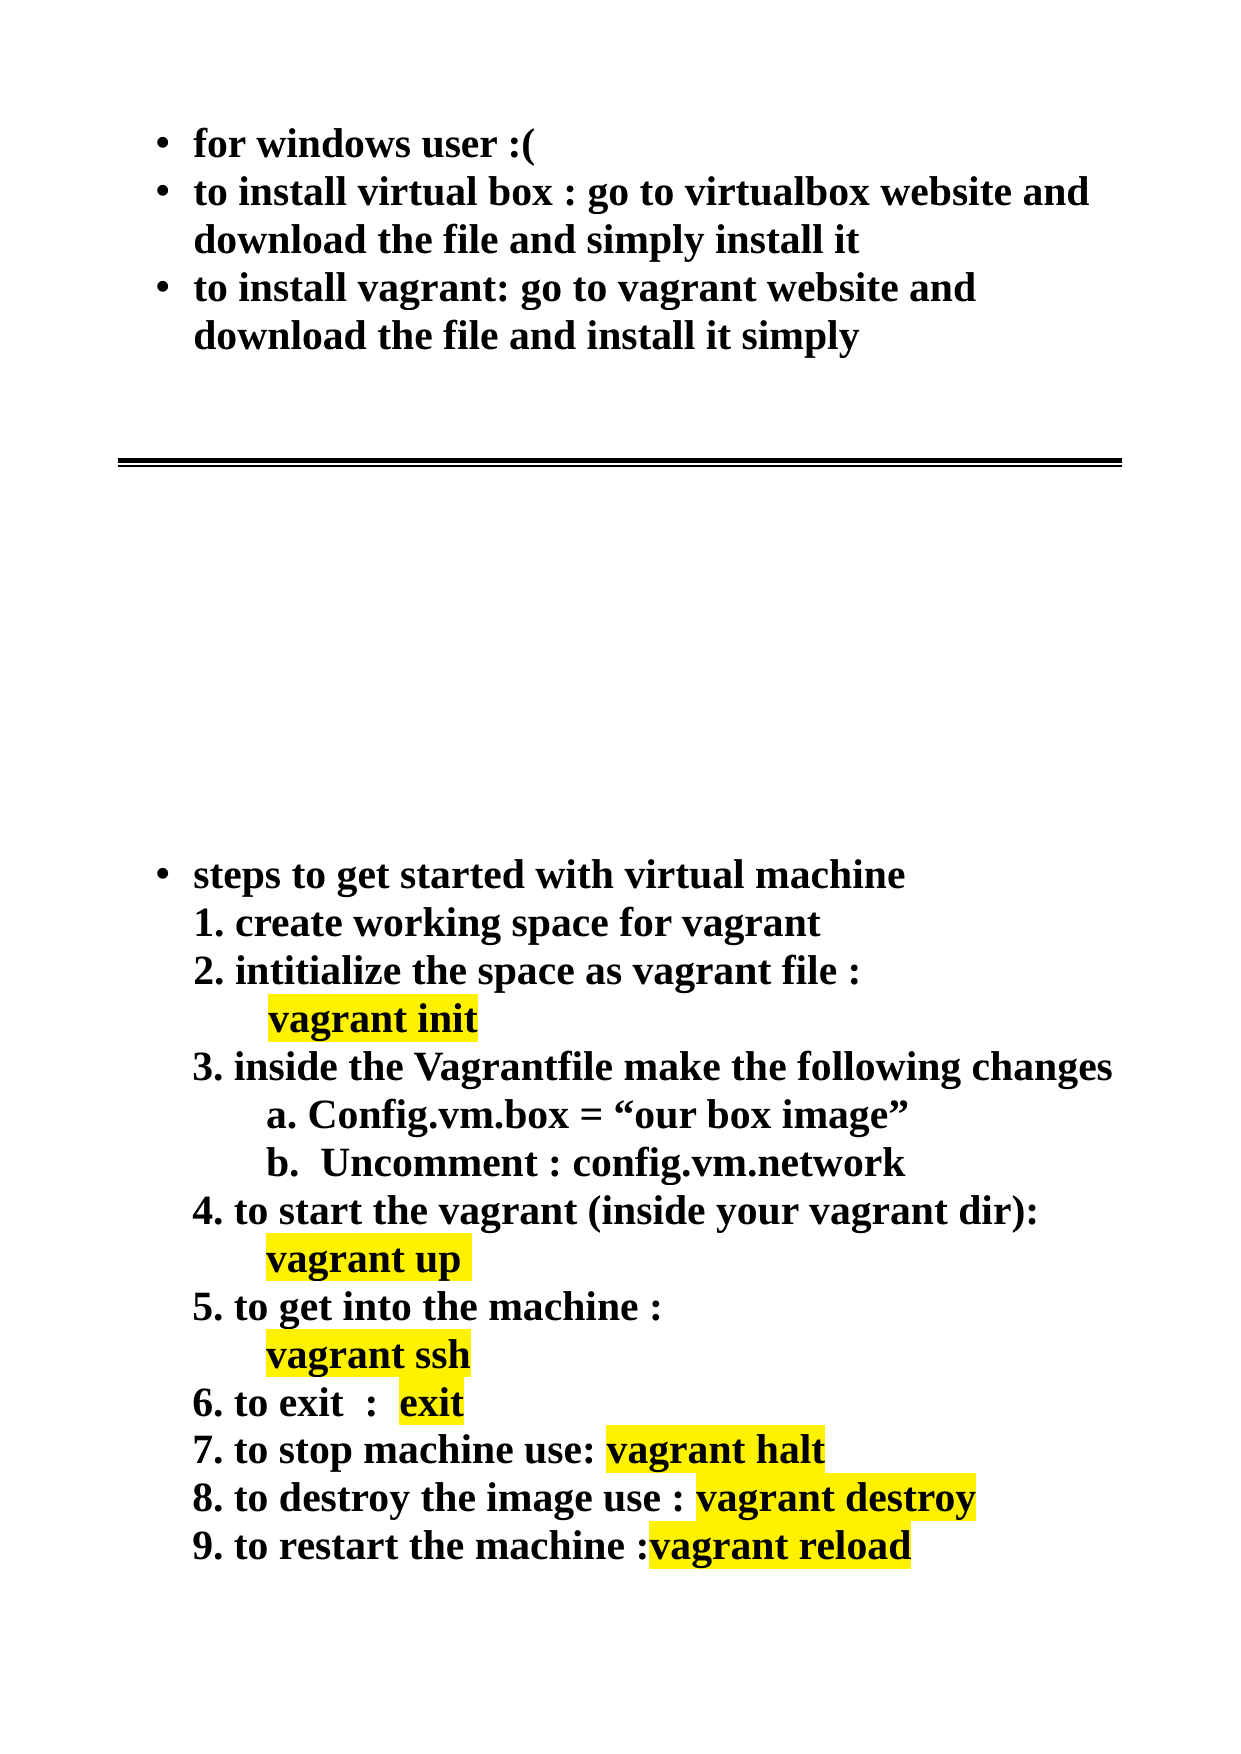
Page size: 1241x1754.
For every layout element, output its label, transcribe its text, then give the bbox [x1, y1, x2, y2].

text vagrant up [118, 1233, 1122, 1281]
text a. Config.vm.box = “our box image” [118, 1089, 1122, 1137]
text 7. to stop machine use: vagrant halt [118, 1425, 1122, 1473]
text 6. to exit : exit [118, 1377, 1122, 1425]
text 4. to start the vagrant (inside your vagrant dir): [118, 1185, 1122, 1233]
list steps to get started with virtual machine [156, 850, 1122, 898]
text b. Uncomment : config.vm.network [118, 1137, 1122, 1185]
list 2. intitialize the space as vagrant file : [156, 946, 1122, 994]
list 1. create working space for vagrant [156, 898, 1122, 946]
list to install vagrant: go to vagrant website and download the file and install it simply [156, 262, 1122, 358]
list to install virtual box : go to virtualbox website and download the file and simply install it [156, 166, 1122, 262]
list vagrant init [231, 994, 1122, 1042]
list for windows user :( [156, 118, 1122, 166]
text 8. to destroy the image use : vagrant destroy [118, 1473, 1122, 1521]
text 5. to get into the machine : [118, 1281, 1122, 1329]
text 3. inside the Vagrantfile make the following changes [118, 1042, 1122, 1089]
text 9. to restart the machine :vagrant reload [118, 1521, 1122, 1569]
text vagrant ssh [118, 1329, 1122, 1377]
